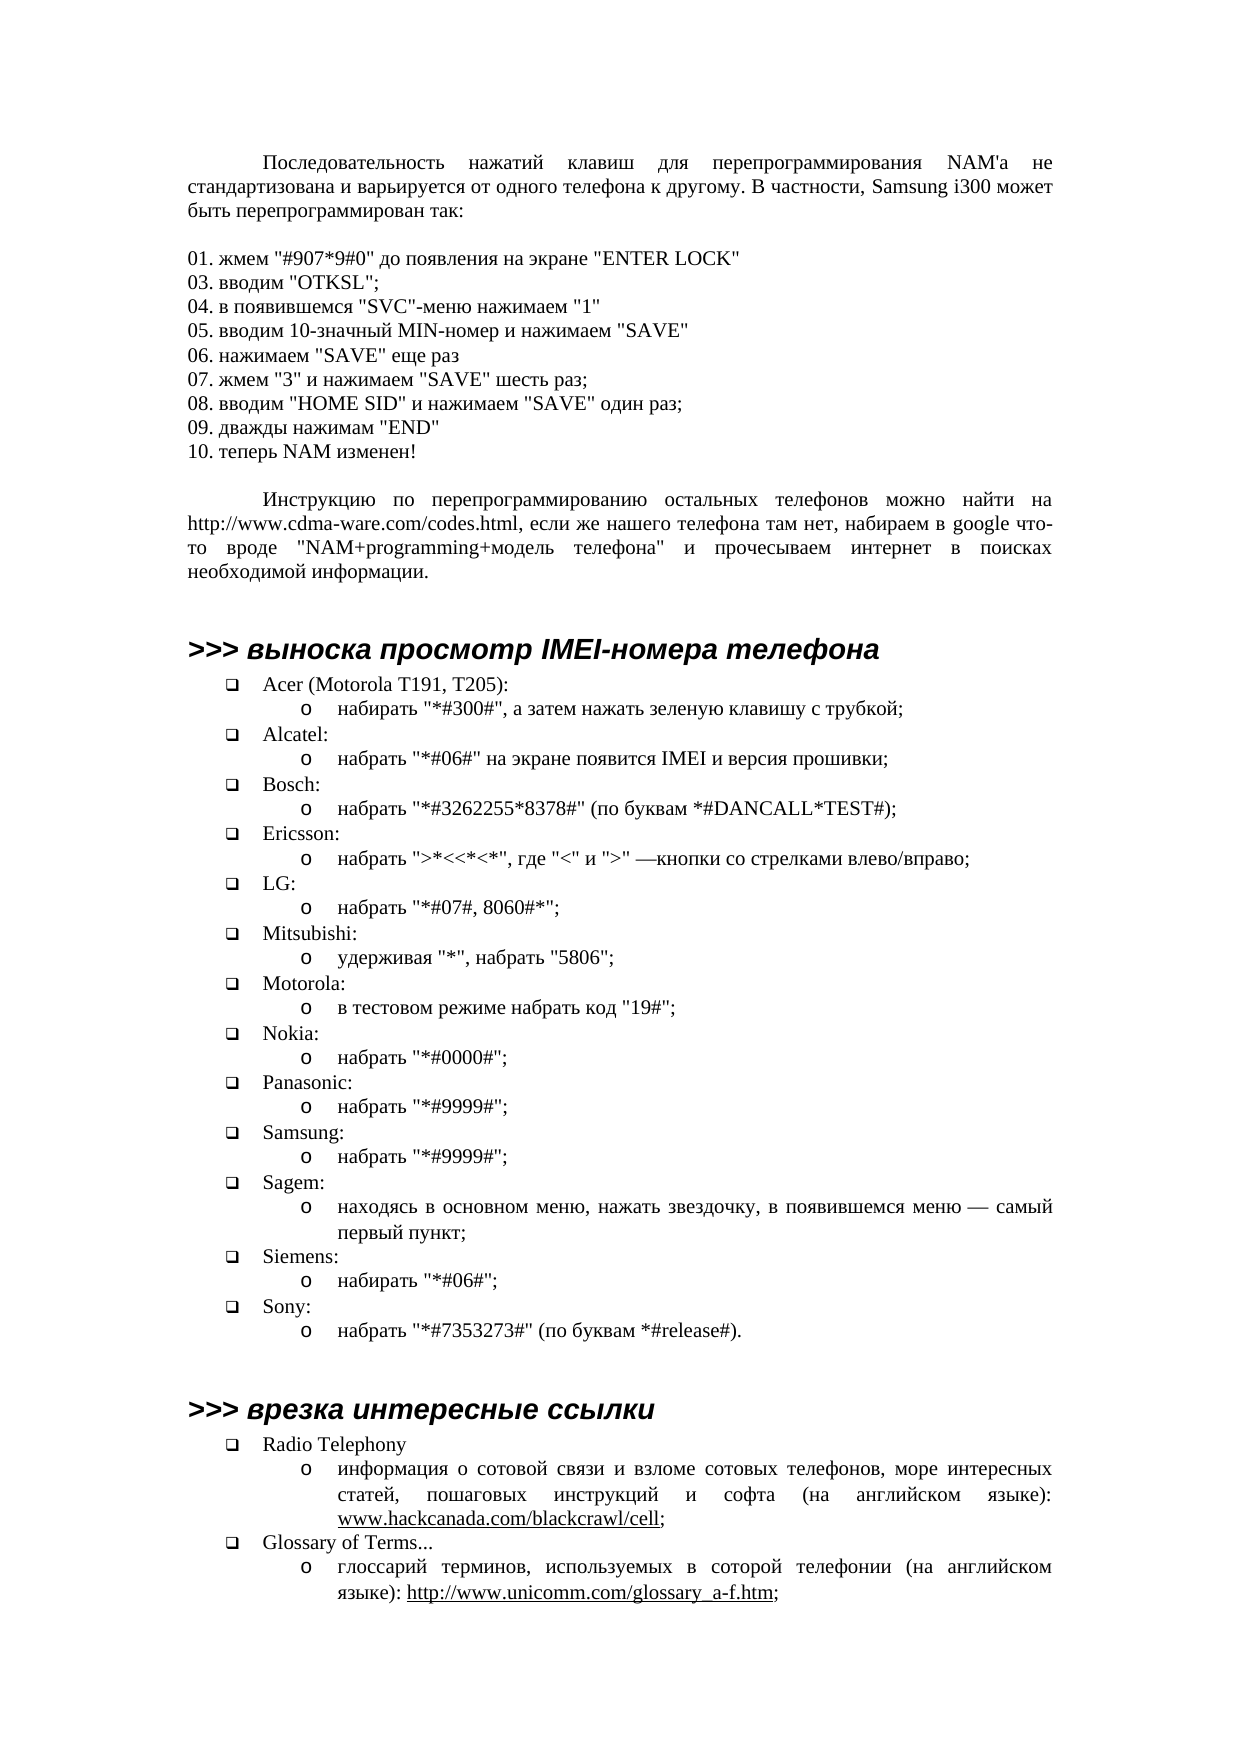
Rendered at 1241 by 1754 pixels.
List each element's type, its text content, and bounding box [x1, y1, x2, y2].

text 06. нажимаем "SAVE" еще раз [187, 342, 1053, 367]
list набрать "*#07#, 8060#*"; [300, 895, 1053, 921]
text 07. жмем "3" и нажимаем "SAVE" шесть раз; [187, 367, 1053, 391]
text 09. дважды нажимам "END" [187, 415, 1053, 439]
list информация о сотовой связи и взломе сотовых телефонов, море интересных статей, пошаговых инструкций и софта (на английском языке): www.hackcanada.com/blackcrawl/cell; [300, 1456, 1053, 1530]
list набрать "*#0000#"; [300, 1044, 1053, 1070]
list Samsung: [225, 1120, 1053, 1144]
list Bosch: [225, 772, 1053, 796]
subtitle >>> врезка интересные ссылки [187, 1392, 1053, 1426]
text Последовательность нажатий клавиш для перепрограммирования NAM'а не стандартизована и варьируется от одного телефона к другому. В частности, Samsung i300 может быть перепрограммирован так: [187, 150, 1053, 222]
text Инструкцию по перепрограммированию остальных телефонов можно найти на http://www.cdma-ware.com/codes.html, если же нашего телефона там нет, набираем в google что-то вроде "NAM+programming+модель телефона" и прочесываем интернет в поисках необходимой информации. [187, 487, 1053, 583]
list в тестовом режиме набрать код "19#"; [300, 995, 1053, 1021]
list Radio Telephony [225, 1432, 1053, 1456]
list Panasonic: [225, 1070, 1053, 1094]
text 03. вводим "OTKSL"; [187, 270, 1053, 294]
list LG: [225, 871, 1053, 895]
list Motorola: [225, 971, 1053, 995]
list набирать "*#300#", а затем нажать зеленую клавишу с трубкой; [300, 696, 1053, 722]
list Acer (Motorola T191, T205): [225, 672, 1053, 696]
text 04. в появившемся "SVC"-меню нажимаем "1" [187, 294, 1053, 318]
text 10. теперь NAM изменен! [187, 439, 1053, 463]
list набрать "*#9999#"; [300, 1094, 1053, 1120]
list набрать "*#3262255*8378#" (по буквам *#DANCALL*TEST#); [300, 796, 1053, 821]
list набрать "*#9999#"; [300, 1144, 1053, 1170]
subtitle >>> выноска просмотр IMEI-номера телефона [187, 632, 1053, 666]
list набрать ">*<<*<*", где "<" и ">" —кнопки со стрелками влево/вправо; [300, 845, 1053, 871]
list Mitsubishi: [225, 921, 1053, 945]
text 08. вводим "HOME SID" и нажимаем "SAVE" один раз; [187, 391, 1053, 415]
list Sagem: [225, 1170, 1053, 1194]
list глоссарий терминов, используемых в соторой телефонии (на английском языке): http://www.unicomm.com/glossary_a-f.htm; [300, 1554, 1053, 1604]
list Ericsson: [225, 821, 1053, 845]
text 01. жмем "#907*9#0" до появления на экране "ENTER LOCK" [187, 246, 1053, 270]
list Alcatel: [225, 722, 1053, 746]
list набрать "*#7353273#" (по буквам *#release#). [300, 1318, 1053, 1343]
list набрать "*#06#" на экране появится IMEI и версия прошивки; [300, 746, 1053, 772]
list набирать "*#06#"; [300, 1268, 1053, 1293]
list находясь в основном меню, нажать звездочку, в появившемся меню — самый первый пункт; [300, 1194, 1053, 1244]
list Sony: [225, 1293, 1053, 1318]
text 05. вводим 10-значный MIN-номер и нажимаем "SAVE" [187, 318, 1053, 342]
list Glossary of Terms... [225, 1530, 1053, 1554]
list Nokia: [225, 1021, 1053, 1044]
list удерживая "*", набрать "5806"; [300, 945, 1053, 971]
list Siemens: [225, 1244, 1053, 1268]
